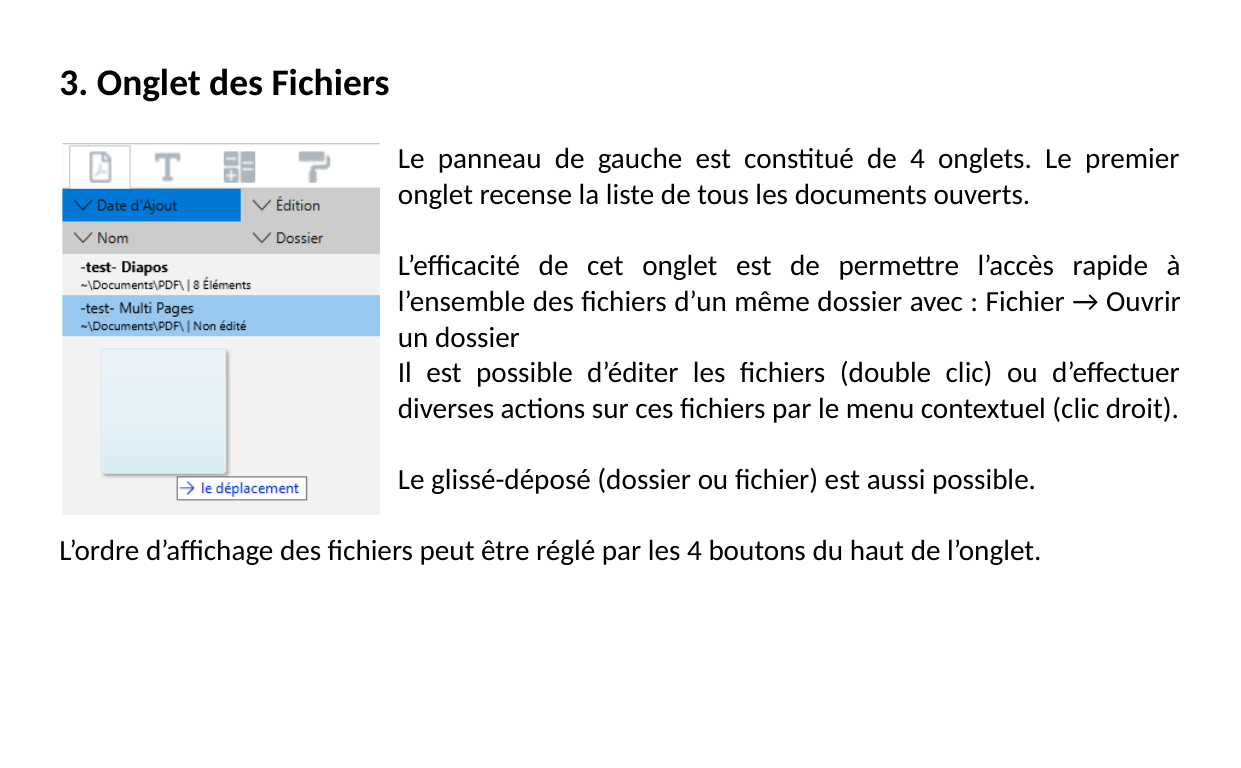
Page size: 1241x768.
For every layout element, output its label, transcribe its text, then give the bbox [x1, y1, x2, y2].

text L’ordre d’affichage des fichiers peut être réglé par les 4 boutons du haut de l’onglet. [59, 532, 1181, 568]
text 3. Onglet des Fichiers [59, 59, 1181, 105]
text L’efficacité de cet onglet est de permettre l’accès rapide à l’ensemble des fichiers d’un même dossier avec : Fichier → Ouvrir un dossier [380, 247, 1181, 354]
text Le panneau de gauche est constitué de 4 onglets. Le premier onglet recense la liste de tous les documents ouverts. [59, 141, 1181, 212]
text Il est possible d’éditer les fichiers (double clic) ou d’effectuer diverses actions sur ces fichiers par le menu contextuel (clic droit). [380, 354, 1181, 426]
text Le glissé-déposé (dossier ou fichier) est aussi possible. [380, 461, 1181, 497]
picture [62, 143, 380, 515]
